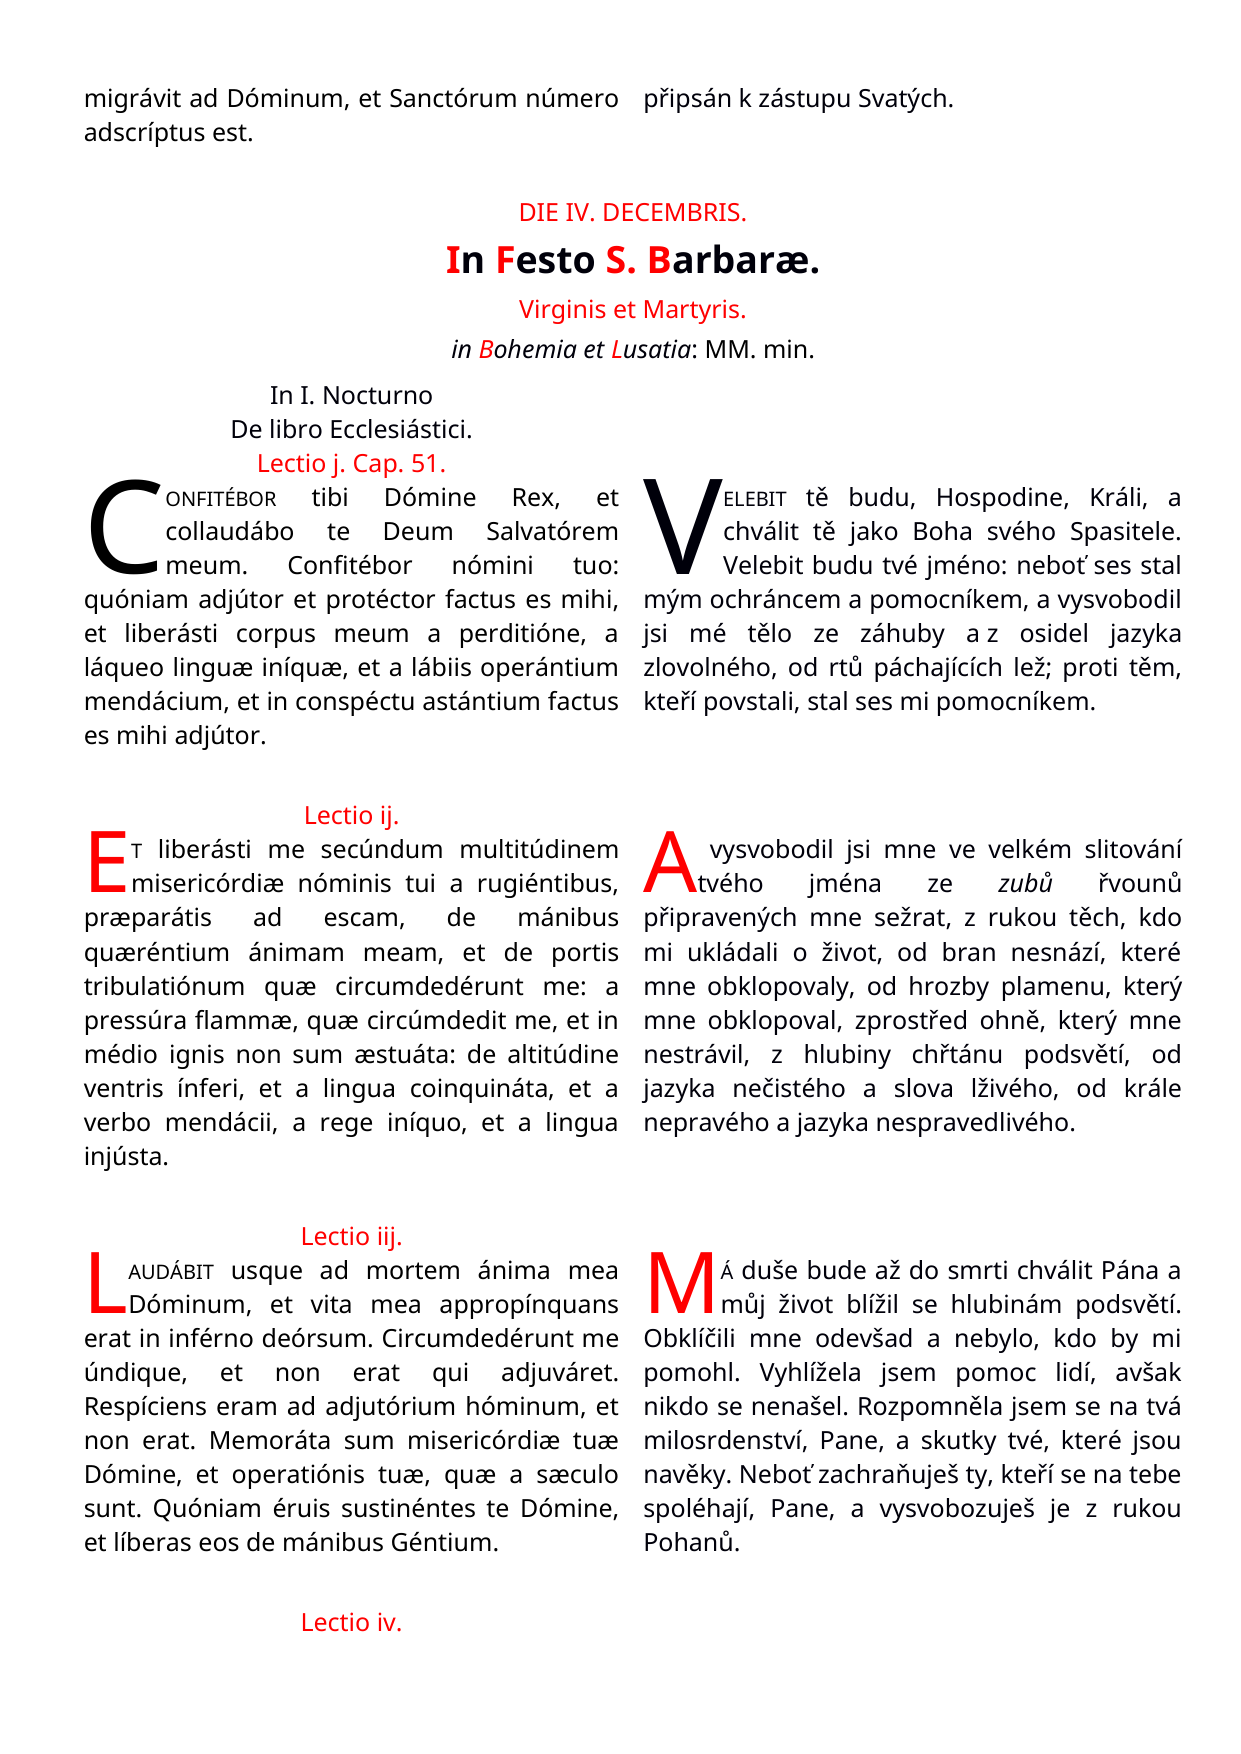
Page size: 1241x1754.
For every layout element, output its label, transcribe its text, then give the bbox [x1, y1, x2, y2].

table_cell Lectio iij. Laudábit usque ad mortem ánima mea Dóminum, et vita mea appropínquans erat in inférno deórsum. Circumdedérunt me úndique, et non erat qui adjuváret. Respíciens eram ad adjutórium hóminum, et non erat. Memoráta sum misericórdiæ tuæ Dómine‚ et operatiónis tuæ, quæ a sæculo sunt. Quóniam éruis sustinéntes te Dómine, et líberas eos de mánibus Géntium. [72, 1213, 631, 1599]
table_cell A vysvobodil jsi mne ve velkém slitování tvého jména ze zubů řvounů připravených mne sežrat, z rukou těch, kdo mi ukládali o život, od bran nesnází, které mne obklopovaly, od hrozby plamenu, který mne obklopoval, zprostřed ohně, který mne nestrávil, z hlubiny chřtánu podsvětí, od jazyka nečistého a slova lživého, od krále nepravého a jazyka nespravedlivého. [631, 792, 1194, 1213]
table_cell Lectio ij. Et liberásti me secúndum multitúdinem misericórdiæ nóminis tui a rugiéntibus, præparátis ad escam, de mánibus quæréntium ánimam meam, et de portis tribulatiónum quæ circumdedérunt me: a pressúra flammæ, quæ circúmdedit me, et in médio ignis non sum æstuáta: de altitúdine ventris ínferi, et a lingua coinquináta‚ et a verbo mendácii, a rege iníquo‚ et a lingua injústa. [72, 792, 631, 1213]
table_cell Lectio iv. [72, 1599, 631, 1645]
table_cell In I. Nocturno De libro Ecclesiástici. Lectio j. Cap. 51. Confitébor tibi Dómine Rex, et collaudábo te Deum Salvatórem meum. Confitébor nómini tuo: quóniam adjútor et protéctor factus es mihi, et liberásti corpus meum a perditióne, a láqueo linguæ iníquæ, et a lábiis operántium mendácium, et in conspéctu astántium factus es mihi adjútor. [72, 371, 631, 792]
table_cell DIE IV. DECEMBRIS. In Festo S. Barbaræ. Virginis et Martyris. in Bohemia et Lusatia: MM. min. [72, 189, 1194, 371]
table_cell Má duše bude až do smrti chválit Pána a můj život blížil se hlubinám podsvětí. Obklíčili mne odevšad a nebylo, kdo by mi pomohl. Vyhlížela jsem pomoc lidí, avšak nikdo se nenašel. Rozpomněla jsem se na tvá milosrdenství, Pane, a skutky tvé, které jsou navěky. Neboť zachraňuješ ty, kteří se na tebe spoléhají, Pane, a vysvobozuješ je z rukou Pohanů. [631, 1213, 1194, 1599]
table_cell Velebit tě budu, Hospodine, Králi, a chválit tě jako Boha svého Spasitele. Velebit budu tvé jméno: neboť ses stal mým ochráncem a pomocníkem, a vysvobodil jsi mé tělo ze záhuby a z osidel jazyka zlovolného, od rtů páchajících lež; proti těm, kteří povstali, stal ses mi pomocníkem. [631, 371, 1194, 792]
table_cell [631, 1599, 1194, 1645]
table_cell migrávit ad Dóminum, et Sanctórum número adscríptus est. [72, 74, 631, 188]
table_cell připsán k zástupu Svatých. [631, 74, 1194, 188]
